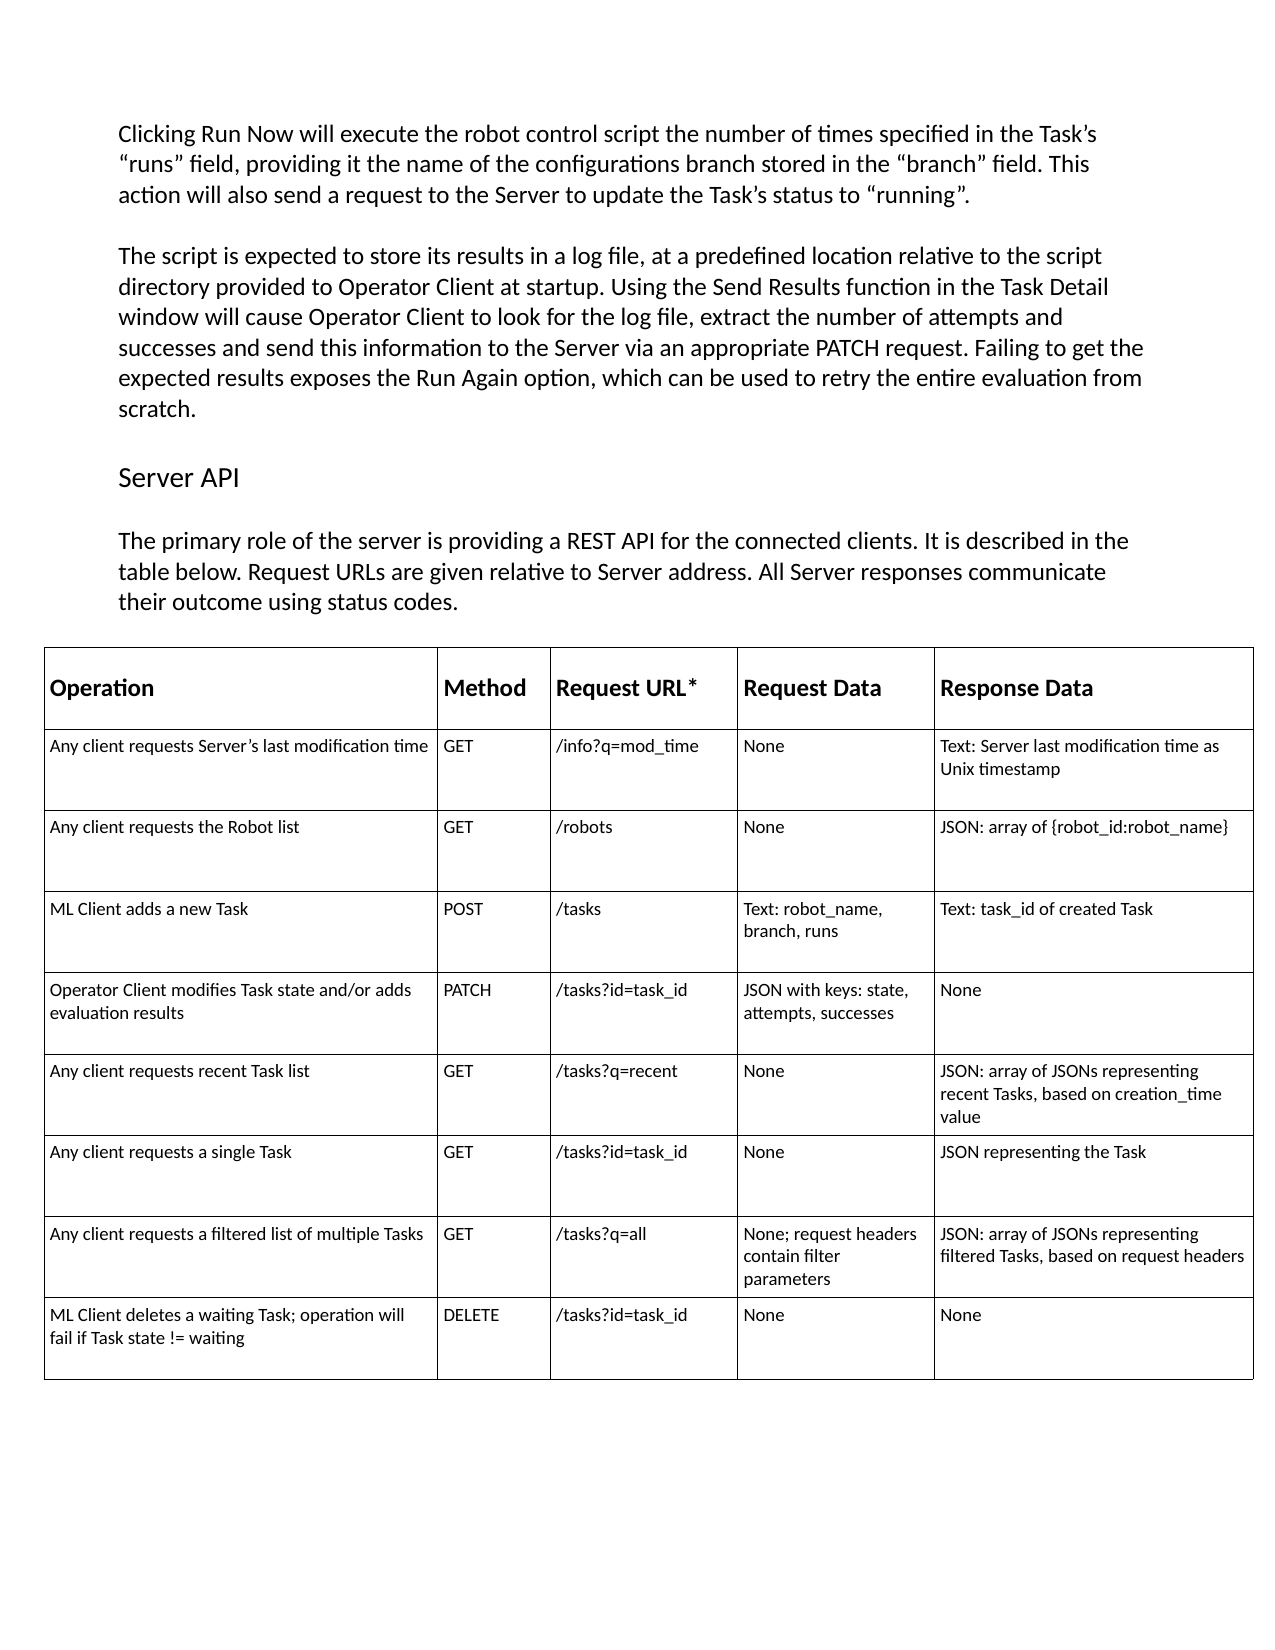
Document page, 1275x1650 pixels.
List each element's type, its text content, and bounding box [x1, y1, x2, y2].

table_header Request URL* [551, 648, 737, 728]
table_cell None [935, 1298, 1253, 1378]
table_header Request Data [738, 648, 934, 728]
table_cell JSON: array of {robot_id:robot_name} [935, 811, 1253, 891]
table_cell ML Client adds a new Task [45, 892, 437, 972]
table_cell DELETE [438, 1298, 550, 1378]
table_cell GET [438, 1055, 550, 1135]
table_header Operation [45, 648, 437, 728]
table_cell ML Client deletes a waiting Task; operation will fail if Task state != waiting [45, 1298, 437, 1378]
table_cell GET [438, 730, 550, 810]
table_cell Any client requests recent Task list [45, 1055, 437, 1135]
text Server API [118, 459, 1157, 494]
table_cell /tasks?q=recent [551, 1055, 737, 1135]
table_header Response Data [935, 648, 1253, 728]
text The primary role of the server is providing a REST API for the connected clients. It is described in the table below. Request URLs are given relative to Server address. All Server responses communicate their outcome using status codes. [118, 525, 1157, 617]
table_cell PATCH [438, 973, 550, 1053]
table_cell JSON: array of JSONs representing recent Tasks, based on creation_time value [935, 1055, 1253, 1135]
table_cell JSON with keys: state, attempts, successes [738, 973, 934, 1053]
table_cell GET [438, 811, 550, 891]
table_cell None [738, 1136, 934, 1216]
table_cell /tasks?id=task_id [551, 973, 737, 1053]
table_cell /tasks?id=task_id [551, 1136, 737, 1216]
table_cell /tasks?id=task_id [551, 1298, 737, 1378]
text The script is expected to store its results in a log file, at a predefined location relative to the script directory provided to Operator Client at startup. Using the Send Results function in the Task Detail window will cause Operator Client to look for the log file, extract the number of attempts and successes and send this information to the Server via an appropriate PATCH request. Failing to get the expected results exposes the Run Again option, which can be used to retry the entire evaluation from scratch. [118, 240, 1157, 423]
table_cell None [738, 730, 934, 810]
table_cell Text: task_id of created Task [935, 892, 1253, 972]
table_cell None [738, 1298, 934, 1378]
table_cell None [738, 811, 934, 891]
table_cell None; request headers contain filter parameters [738, 1217, 934, 1297]
table_cell JSON representing the Task [935, 1136, 1253, 1216]
table_cell POST [438, 892, 550, 972]
table_cell Operator Client modifies Task state and/or adds evaluation results [45, 973, 437, 1053]
table_cell /robots [551, 811, 737, 891]
table_cell None [935, 973, 1253, 1053]
table_cell Any client requests the Robot list [45, 811, 437, 891]
table_cell GET [438, 1136, 550, 1216]
table_cell Text: robot_name, branch, runs [738, 892, 934, 972]
table_cell JSON: array of JSONs representing filtered Tasks, based on request headers [935, 1217, 1253, 1297]
table_cell Any client requests a filtered list of multiple Tasks [45, 1217, 437, 1297]
table_cell Any client requests Server’s last modification time [45, 730, 437, 810]
table_cell Any client requests a single Task [45, 1136, 437, 1216]
table_header Method [438, 648, 550, 728]
text Clicking Run Now will execute the robot control script the number of times specified in the Task’s “runs” field, providing it the name of the configurations branch stored in the “branch” field. This action will also send a request to the Server to update the Task’s status to “running”. [118, 118, 1157, 210]
table_cell None [738, 1055, 934, 1135]
table_cell /info?q=mod_time [551, 730, 737, 810]
table_cell /tasks [551, 892, 737, 972]
table_cell Text: Server last modification time as Unix timestamp [935, 730, 1253, 810]
table_cell /tasks?q=all [551, 1217, 737, 1297]
table_cell GET [438, 1217, 550, 1297]
